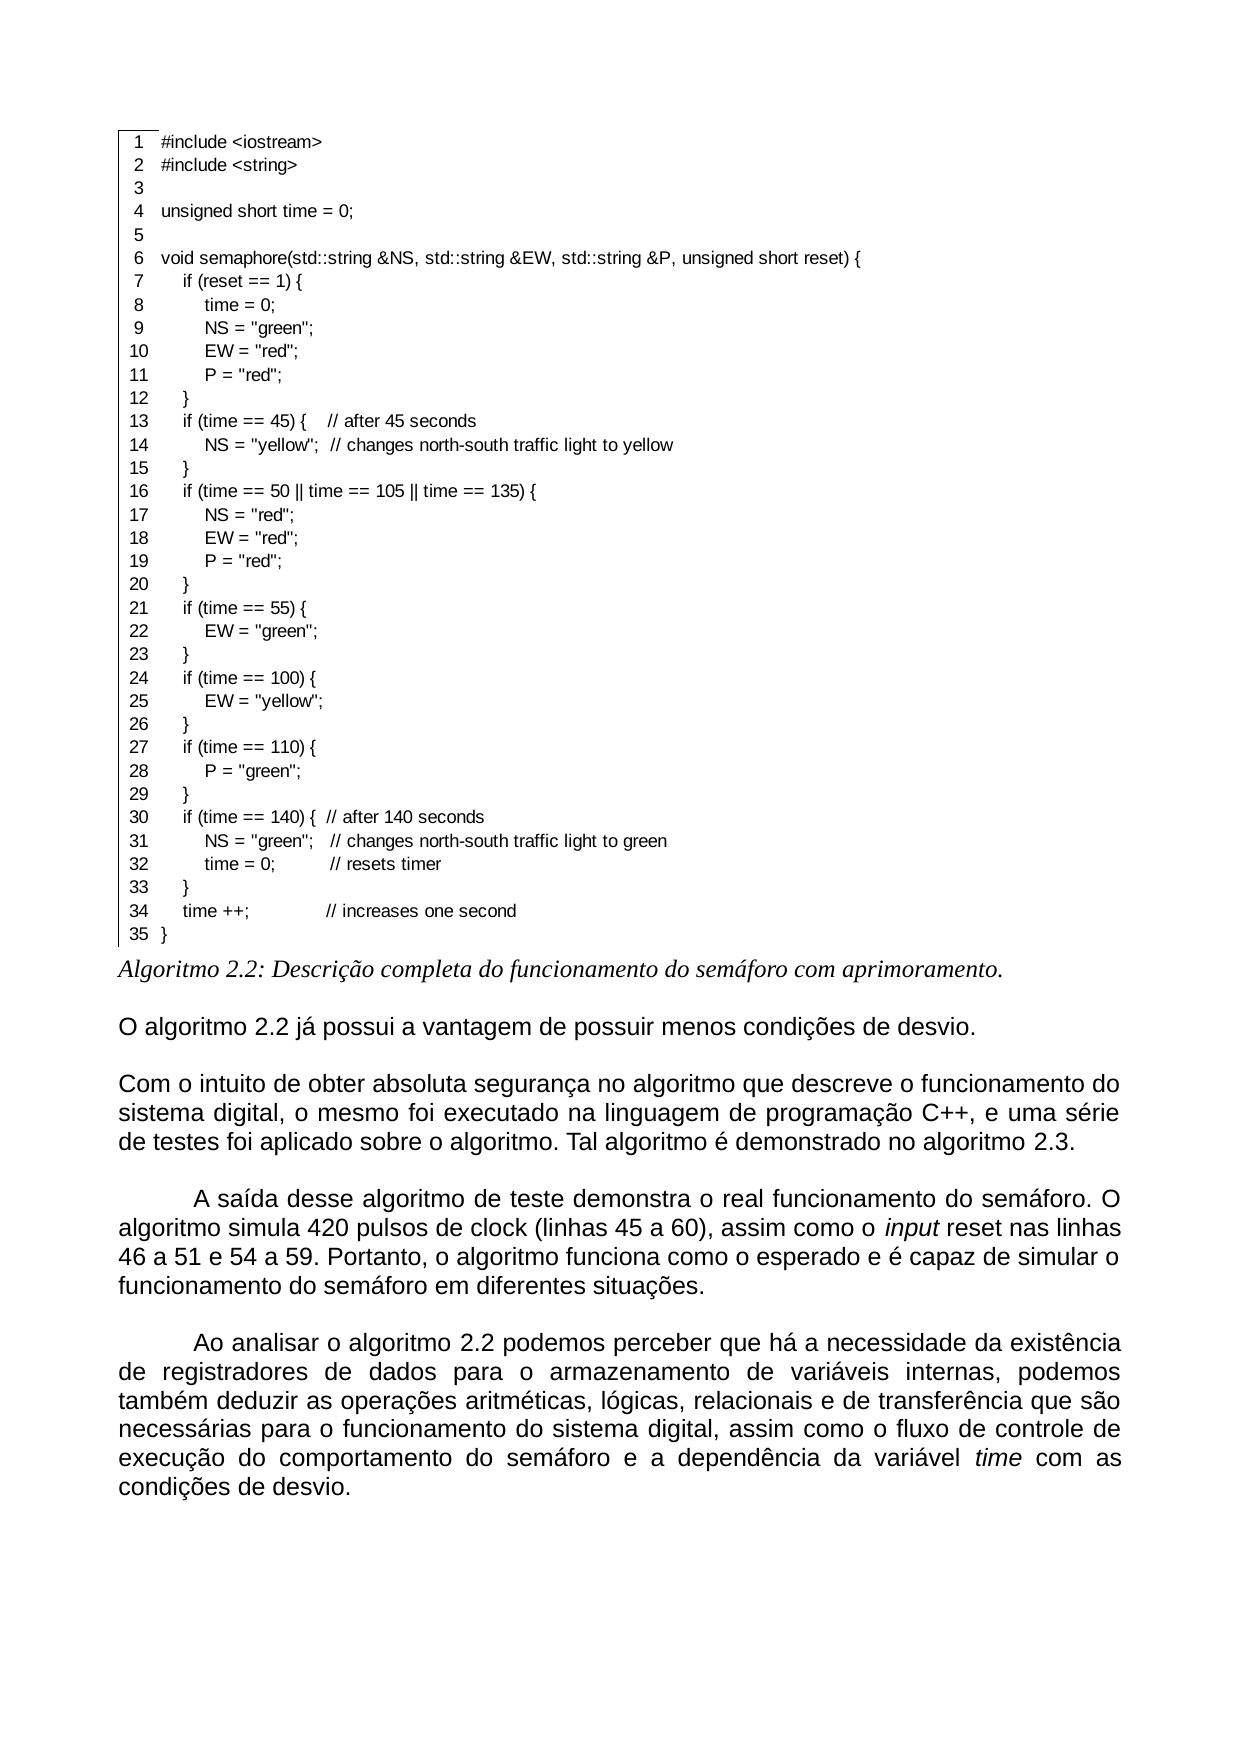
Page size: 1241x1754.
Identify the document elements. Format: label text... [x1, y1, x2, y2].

text A saída desse algoritmo de teste demonstra o real funcionamento do semáforo. O algoritmo simula 420 pulsos de clock (linhas 45 a 60), assim como o input reset nas linhas 46 a 51 e 54 a 59. Portanto, o algoritmo funciona como o esperado e é capaz de simular o funcionamento do semáforo em diferentes situações. [118, 1184, 1122, 1299]
text O algoritmo 2.2 já possui a vantagem de possuir menos condições de desvio. [118, 1012, 1122, 1041]
text Ao analisar o algoritmo 2.2 podemos perceber que há a necessidade da existência de registradores de dados para o armazenamento de variáveis internas, podemos também deduzir as operações aritméticas, lógicas, relacionais e de transferência que são necessárias para o funcionamento do sistema digital, assim como o fluxo de controle de execução do comportamento do semáforo e a dependência da variável time com as condições de desvio. [118, 1328, 1122, 1501]
text Com o intuito de obter absoluta segurança no algoritmo que descreve o funcionamento do sistema digital, o mesmo foi executado na linguagem de programação C++, e uma série de testes foi aplicado sobre o algoritmo. Tal algoritmo é demonstrado no algoritmo 2.3. [118, 1069, 1122, 1156]
text Algoritmo 2.2: Descrição completa do funcionamento do semáforo com aprimoramento. [118, 131, 1122, 983]
